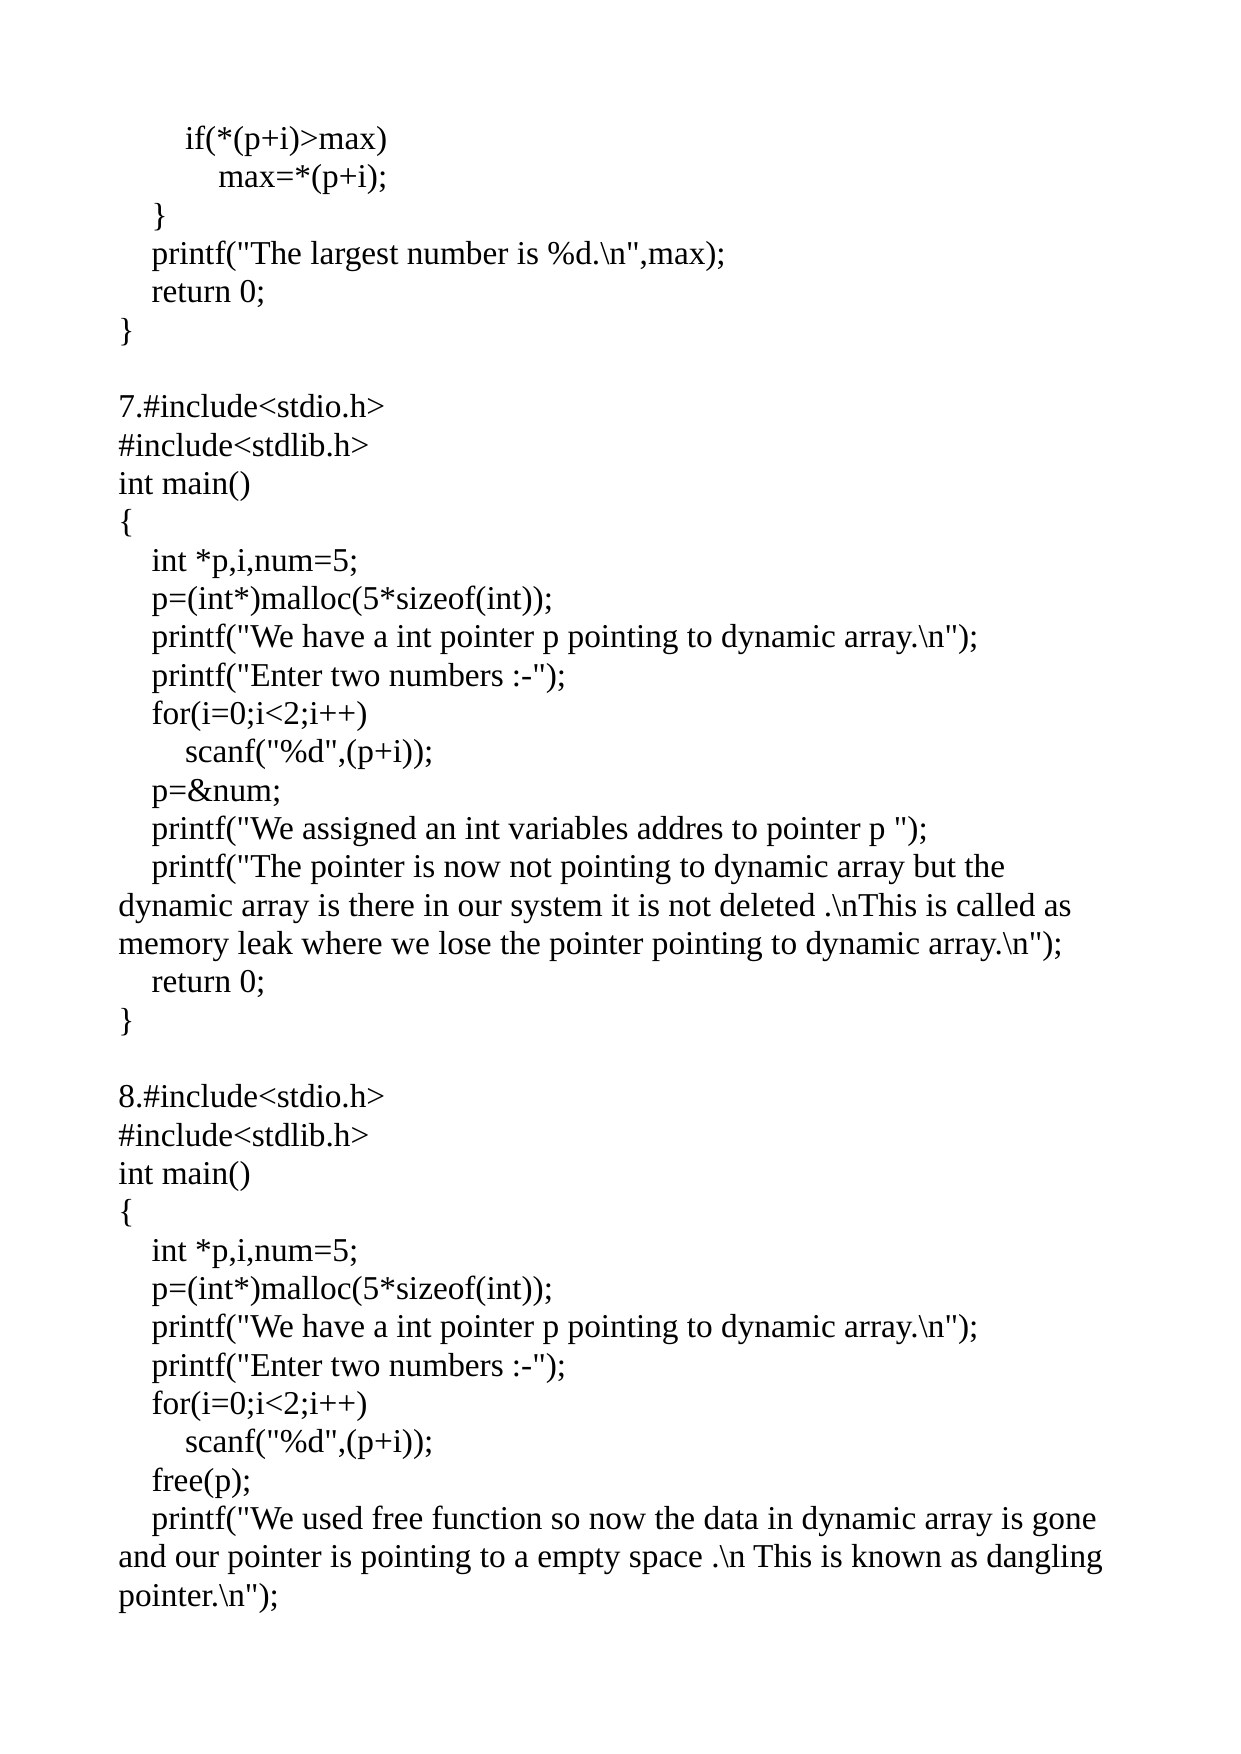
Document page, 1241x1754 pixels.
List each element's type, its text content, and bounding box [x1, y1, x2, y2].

text } [118, 1000, 1122, 1038]
text printf("The pointer is now not pointing to dynamic array but the dynamic array is there in our system it is not deleted .\nThis is called as memory leak where we lose the pointer pointing to dynamic array.\n"); [118, 846, 1122, 961]
text #include<stdlib.h> [118, 1115, 1122, 1153]
text { [118, 501, 1122, 540]
text return 0; [118, 961, 1122, 1000]
text printf("We assigned an int variables addres to pointer p "); [118, 808, 1122, 846]
text free(p); [118, 1460, 1122, 1498]
text printf("We used free function so now the data in dynamic array is gone and our pointer is pointing to a empty space .\n This is known as dangling pointer.\n"); [118, 1498, 1122, 1613]
text scanf("%d",(p+i)); [118, 731, 1122, 770]
text printf("We have a int pointer p pointing to dynamic array.\n"); [118, 1306, 1122, 1345]
text #include<stdlib.h> [118, 425, 1122, 463]
text int main() [118, 463, 1122, 501]
text int *p,i,num=5; [118, 1230, 1122, 1268]
text for(i=0;i<2;i++) [118, 693, 1122, 731]
text } [118, 310, 1122, 348]
text printf("Enter two numbers :-"); [118, 655, 1122, 693]
text printf("The largest number is %d.\n",max); [118, 233, 1122, 271]
text scanf("%d",(p+i)); [118, 1421, 1122, 1460]
text for(i=0;i<2;i++) [118, 1383, 1122, 1421]
text return 0; [118, 271, 1122, 310]
text 8.#include<stdio.h> [118, 1076, 1122, 1115]
text int *p,i,num=5; [118, 540, 1122, 578]
text if(*(p+i)>max) [118, 118, 1122, 156]
text { [118, 1191, 1122, 1230]
text int main() [118, 1153, 1122, 1191]
text printf("We have a int pointer p pointing to dynamic array.\n"); [118, 616, 1122, 655]
text p=(int*)malloc(5*sizeof(int)); [118, 578, 1122, 616]
text 7.#include<stdio.h> [118, 386, 1122, 425]
text } [118, 195, 1122, 233]
text p=(int*)malloc(5*sizeof(int)); [118, 1268, 1122, 1306]
text p=&num; [118, 770, 1122, 808]
text printf("Enter two numbers :-"); [118, 1345, 1122, 1383]
text max=*(p+i); [118, 156, 1122, 195]
